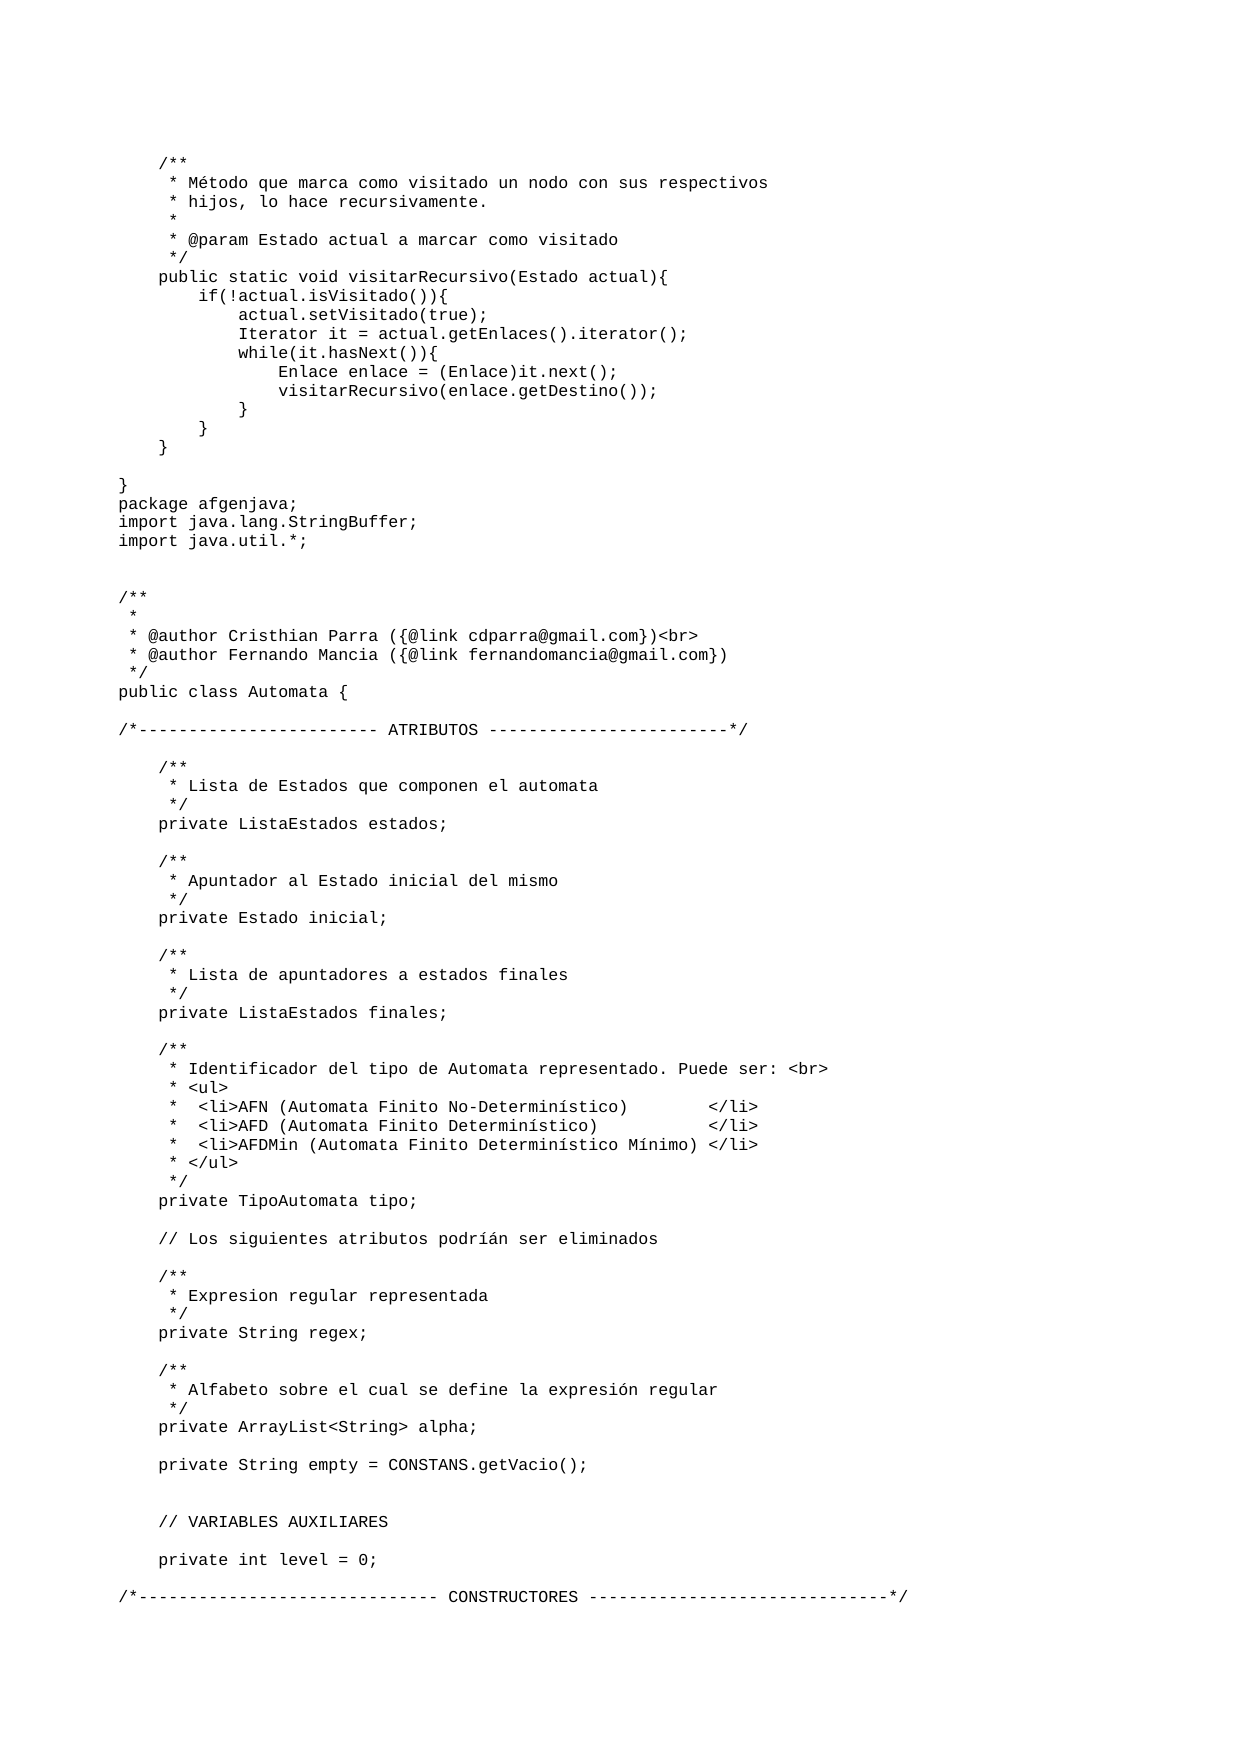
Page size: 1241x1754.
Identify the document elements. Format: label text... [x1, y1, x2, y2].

text if(!actual.isVisitado()){ [118, 288, 1122, 307]
text public static void visitarRecursivo(Estado actual){ [118, 269, 1122, 288]
text while(it.hasNext()){ [118, 344, 1122, 363]
text } [118, 401, 1122, 420]
text /** [118, 156, 1122, 175]
text * Método que marca como visitado un nodo con sus respectivos [118, 175, 1122, 193]
text * [118, 212, 1122, 231]
text package afgenjava; import java.lang.StringBuffer; import java.util.*; /** * * @author Cristhian Parra ({@link cdparra@gmail.com})<br> * @author Fernando Mancia ({@link fernandomancia@gmail.com}) */ public class Automata { /*------------------------ ATRIBUTOS ------------------------*/ /** * Lista de Estados que componen el automata */ private ListaEstados estados; /** * Apuntador al Estado inicial del mismo */ private Estado inicial; /** * Lista de apuntadores a estados finales */ private ListaEstados finales; /** * Identificador del tipo de Automata representado. Puede ser: <br> * <ul> * <li>AFN (Automata Finito No-Determinístico) </li> * <li>AFD (Automata Finito Determinístico) </li> * <li>AFDMin (Automata Finito Determinístico Mínimo) </li> * </ul> */ private TipoAutomata tipo; // Los siguientes atributos podríán ser eliminados /** * Expresion regular representada */ private String regex; /** * Alfabeto sobre el cual se define la expresión regular */ private ArrayList<String> alpha; private String empty = CONSTANS.getVacio(); // VARIABLES AUXILIARES private int level = 0; /*------------------------------ CONSTRUCTORES ------------------------------*/ [118, 495, 1122, 1626]
text } [118, 476, 1122, 495]
text * hijos, lo hace recursivamente. [118, 193, 1122, 212]
text actual.setVisitado(true); [118, 307, 1122, 326]
text */ [118, 250, 1122, 269]
text } [118, 420, 1122, 439]
text } [118, 439, 1122, 457]
text * @param Estado actual a marcar como visitado [118, 231, 1122, 250]
text Iterator it = actual.getEnlaces().iterator(); [118, 326, 1122, 344]
text Enlace enlace = (Enlace)it.next(); [118, 363, 1122, 382]
text visitarRecursivo(enlace.getDestino()); [118, 382, 1122, 401]
